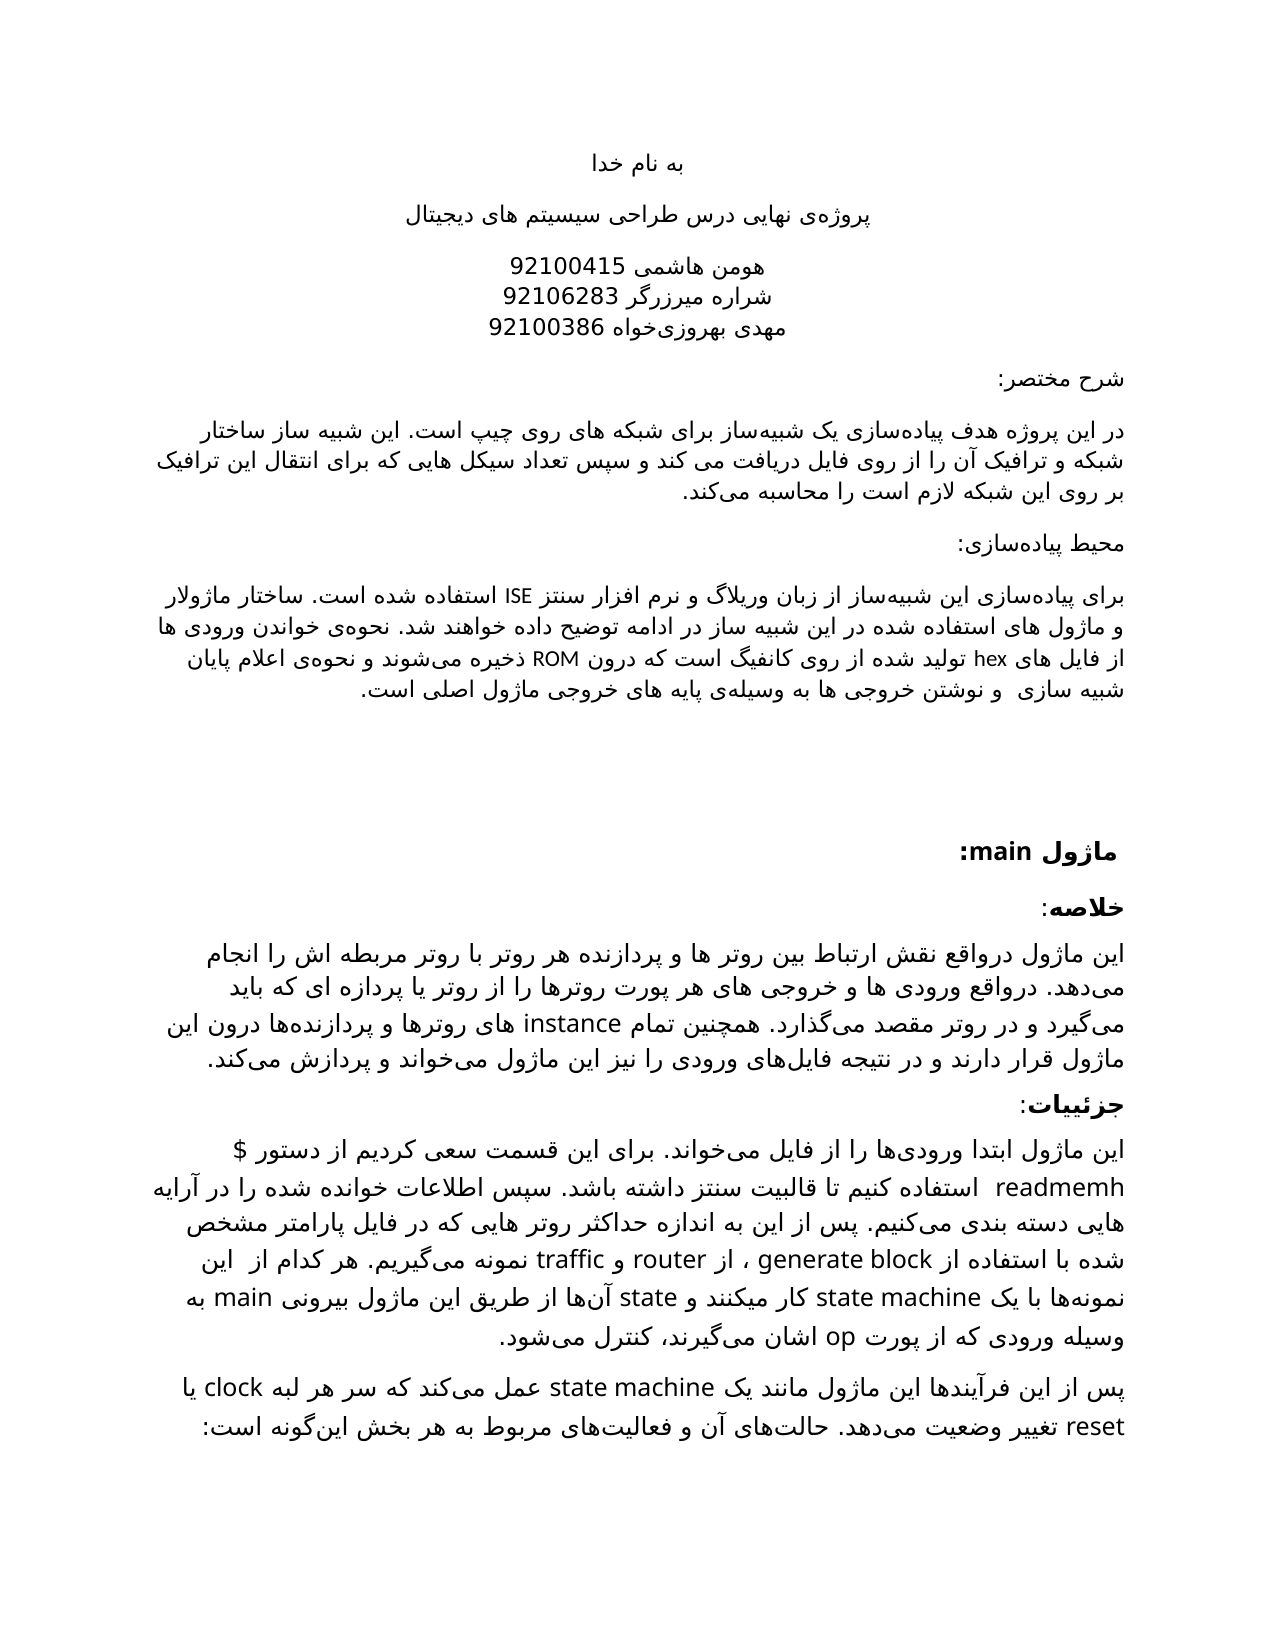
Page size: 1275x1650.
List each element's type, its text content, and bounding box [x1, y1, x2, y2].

text محیط پیاده‌سازی: [150, 530, 1125, 556]
text هومن هاشمی 92100415 شراره میرزرگر 92106283 مهدی بهروزی‌خواه 92100386 [150, 253, 1125, 341]
text به نام خدا [150, 150, 1125, 177]
text شرح مختصر: [150, 366, 1125, 392]
text این ماژول ابتدا ورودی‌ها را از فایل می‌خواند. برای این قسمت سعی کردیم از دستور $readmemh استفاده کنیم تا قالبیت سنتز داشته باشد. سپس اطلاعات خوانده شده را در آرایه هایی دسته بندی می‌کنیم. پس از این به اندازه حداکثر روتر هایی که در فایل پارامتر مشخص شده با استفاده از generate block ، از router و traffic نمونه می‌گیریم. هر کدام از این نمونه‌ها با یک state machine کار میکنند و state آن‌ها از طریق این ماژول بیرونی main به وسیله ورودی که از پورت op اشان می‌گیرند، کنترل می‌شود. [150, 1135, 1125, 1353]
text جزئییات: [150, 1090, 1125, 1119]
text در این پروژه هدف پیاده‌سازی یک شبیه‌ساز برای شبکه های روی چیپ است. این شبیه ساز ساختار شبکه و ترافیک آن را از روی فایل دریافت می کند و سپس تعداد سیکل هایی که برای انتقال این ترافیک بر روی این شبکه لازم است را محاسبه می‌کند. [150, 417, 1125, 505]
text پس از این فرآیند‌ها این ماژول مانند یک state machine عمل می‌کند که سر هر لبه clock یا reset تغییر وضعیت می‌دهد. حالت‌های آن و فعالیت‌های مربوط به هر بخش این‌گونه است: [150, 1370, 1125, 1443]
text ماژول main: [150, 833, 1125, 867]
text برای پیاده‌سازی این شبیه‌ساز از زبان وریلاگ و نرم افزار سنتز ISE استفاده شده است. ساختار ماژولار و ماژول های استفاده شده در این شبیه ساز در ادامه توضیح داده خواهند شد. نحوه‌ی خواندن ورودی ها از فایل های hex تولید شده از روی کانفیگ است که درون ROM ذخیره می‌شوند و نحوه‌ی اعلام پایان شبیه سازی و نوشتن خروجی ها به وسیله‌ی پایه های خروجی ماژول اصلی است. [150, 581, 1125, 702]
text پروژه‌ی نهایی درس طراحی سیسیتم های دیجیتال [150, 201, 1125, 228]
text این ماژول در‌واقع نقش ارتباط بین روتر ها و پردازنده هر روتر با روتر مربطه اش را انجام می‌دهد. در‌واقع ورودی ها و خروجی های هر پورت روترها را از روتر یا پردازه ای که باید می‌گیرد و در روتر مقصد می‌گذارد. همچنین تمام instance های روترها و پردازنده‌ها درون این ماژول قرار دارند و در نتیجه فایل‌های ورودی را نیز این ماژول می‌خواند و پردازش می‌کند. [150, 939, 1125, 1073]
text خلاصه: [150, 893, 1125, 922]
